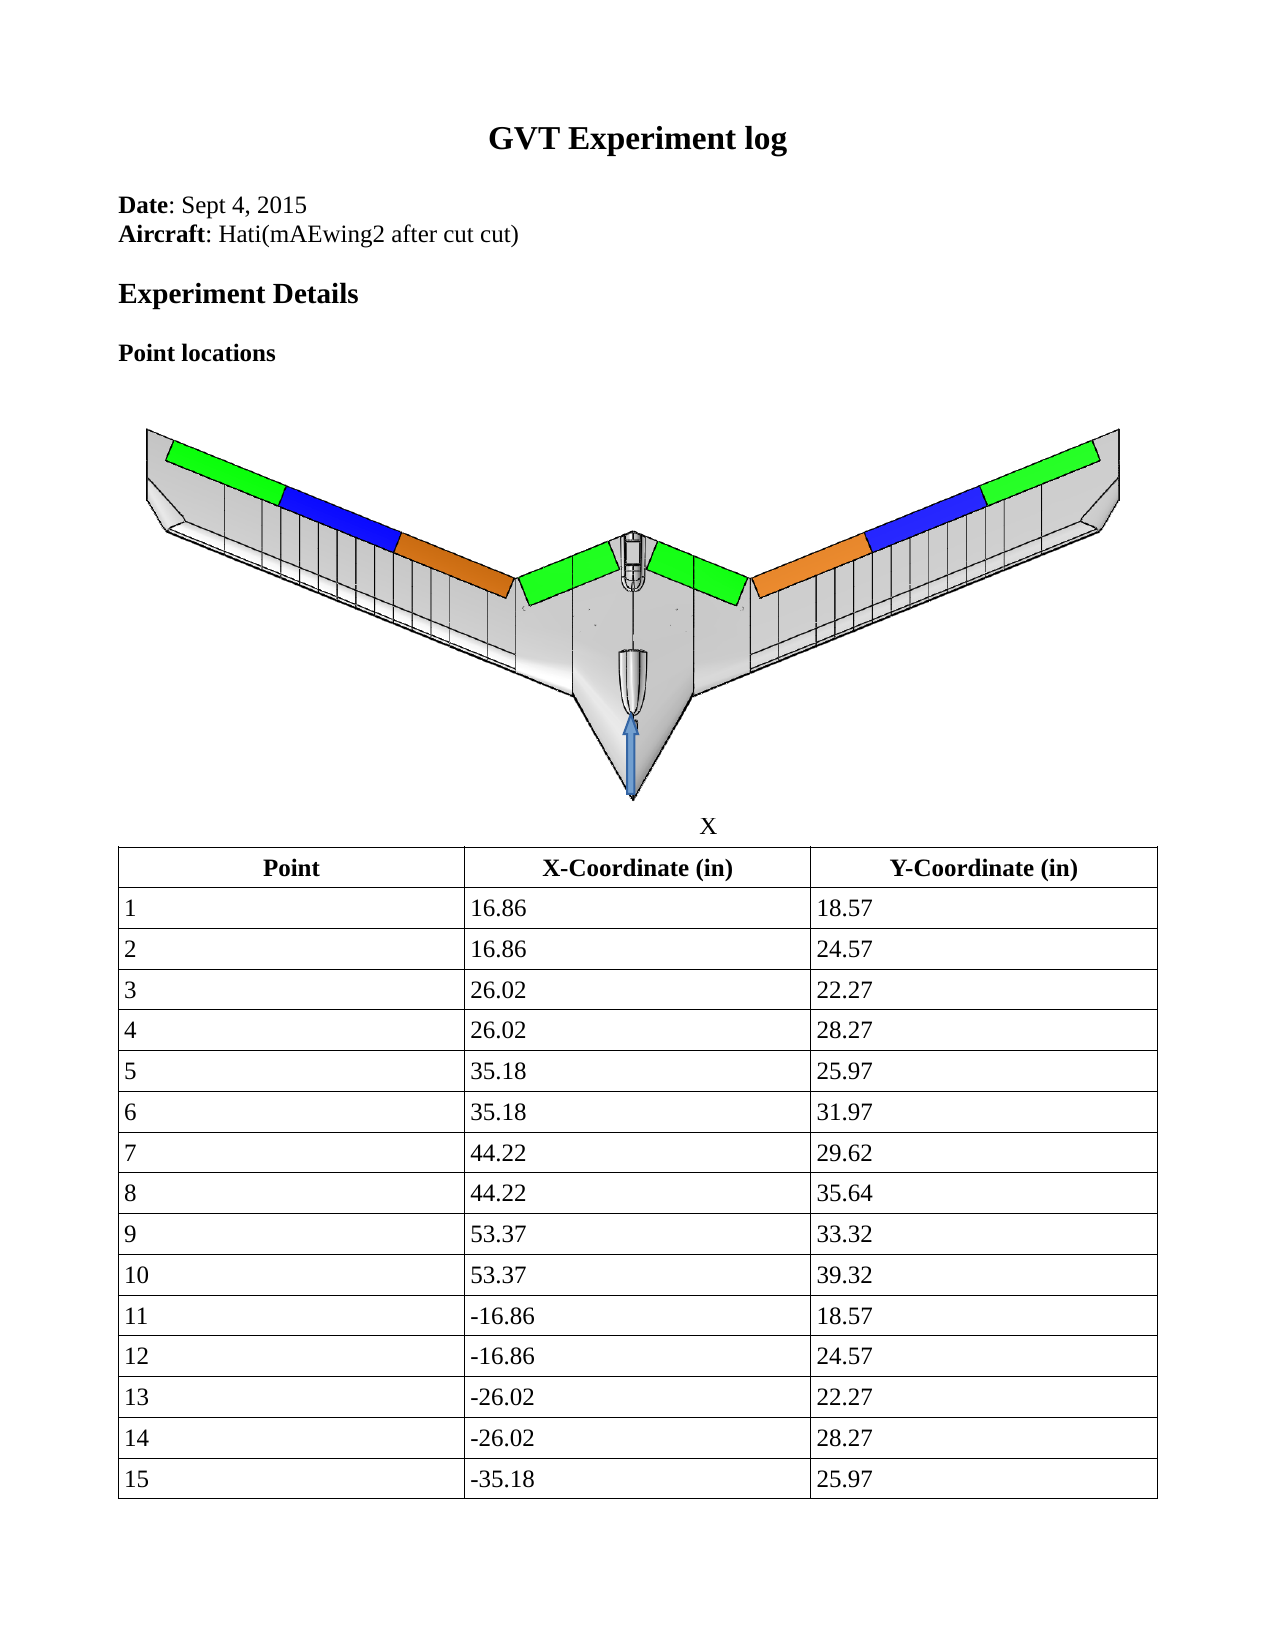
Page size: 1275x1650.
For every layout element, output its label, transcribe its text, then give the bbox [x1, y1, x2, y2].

table_cell 15 [119, 1459, 464, 1498]
text Date: Sept 4, 2015 [118, 190, 1157, 219]
table_cell 31.97 [811, 1092, 1157, 1132]
table_cell 29.62 [811, 1133, 1157, 1172]
text GVT Experiment log [118, 118, 1157, 156]
table_cell 24.57 [811, 929, 1157, 969]
table_cell 28.27 [811, 1010, 1157, 1050]
table_cell 53.37 [465, 1214, 810, 1254]
table_cell -16.86 [465, 1296, 810, 1335]
table_cell 26.02 [465, 1010, 810, 1050]
table_cell 26.02 [465, 970, 810, 1009]
table_cell 28.27 [811, 1418, 1157, 1457]
table_cell 1 [119, 888, 464, 928]
table_cell 44.22 [465, 1133, 810, 1172]
table_header X-Coordinate (in) [465, 848, 810, 887]
table_cell -26.02 [465, 1377, 810, 1417]
table_cell 16.86 [465, 888, 810, 928]
text Aircraft: Hati(mAEwing2 after cut cut) [118, 219, 1157, 247]
table_cell 9 [119, 1214, 464, 1254]
table_cell 25.97 [811, 1459, 1157, 1498]
text Experiment Details [118, 276, 1157, 310]
table_cell 3 [119, 970, 464, 1009]
table_cell 11 [119, 1296, 464, 1335]
table_cell 13 [119, 1377, 464, 1417]
table_header Point [119, 848, 464, 887]
table_cell 25.97 [811, 1051, 1157, 1091]
table_cell 35.18 [465, 1051, 810, 1091]
table_cell 33.32 [811, 1214, 1157, 1254]
picture [118, 397, 1157, 818]
table_cell 4 [119, 1010, 464, 1050]
table_cell 18.57 [811, 888, 1157, 928]
table_cell 22.27 [811, 970, 1157, 1009]
table_cell 53.37 [465, 1255, 810, 1294]
table_cell 16.86 [465, 929, 810, 969]
table_cell 7 [119, 1133, 464, 1172]
table_cell 10 [119, 1255, 464, 1294]
table_cell 39.32 [811, 1255, 1157, 1294]
table_cell 18.57 [811, 1296, 1157, 1335]
table_cell 22.27 [811, 1377, 1157, 1417]
table_header Y-Coordinate (in) [811, 848, 1157, 887]
text Point locations [118, 338, 1157, 367]
table_cell 5 [119, 1051, 464, 1091]
table_cell -16.86 [465, 1336, 810, 1376]
table_cell 14 [119, 1418, 464, 1457]
table_cell 35.18 [465, 1092, 810, 1132]
table_cell 6 [119, 1092, 464, 1132]
table_cell -26.02 [465, 1418, 810, 1457]
table_cell 2 [119, 929, 464, 969]
table_cell 44.22 [465, 1173, 810, 1213]
table_cell 8 [119, 1173, 464, 1213]
table_cell 35.64 [811, 1173, 1157, 1213]
table_cell -35.18 [465, 1459, 810, 1498]
table_cell 12 [119, 1336, 464, 1376]
table_cell 24.57 [811, 1336, 1157, 1376]
